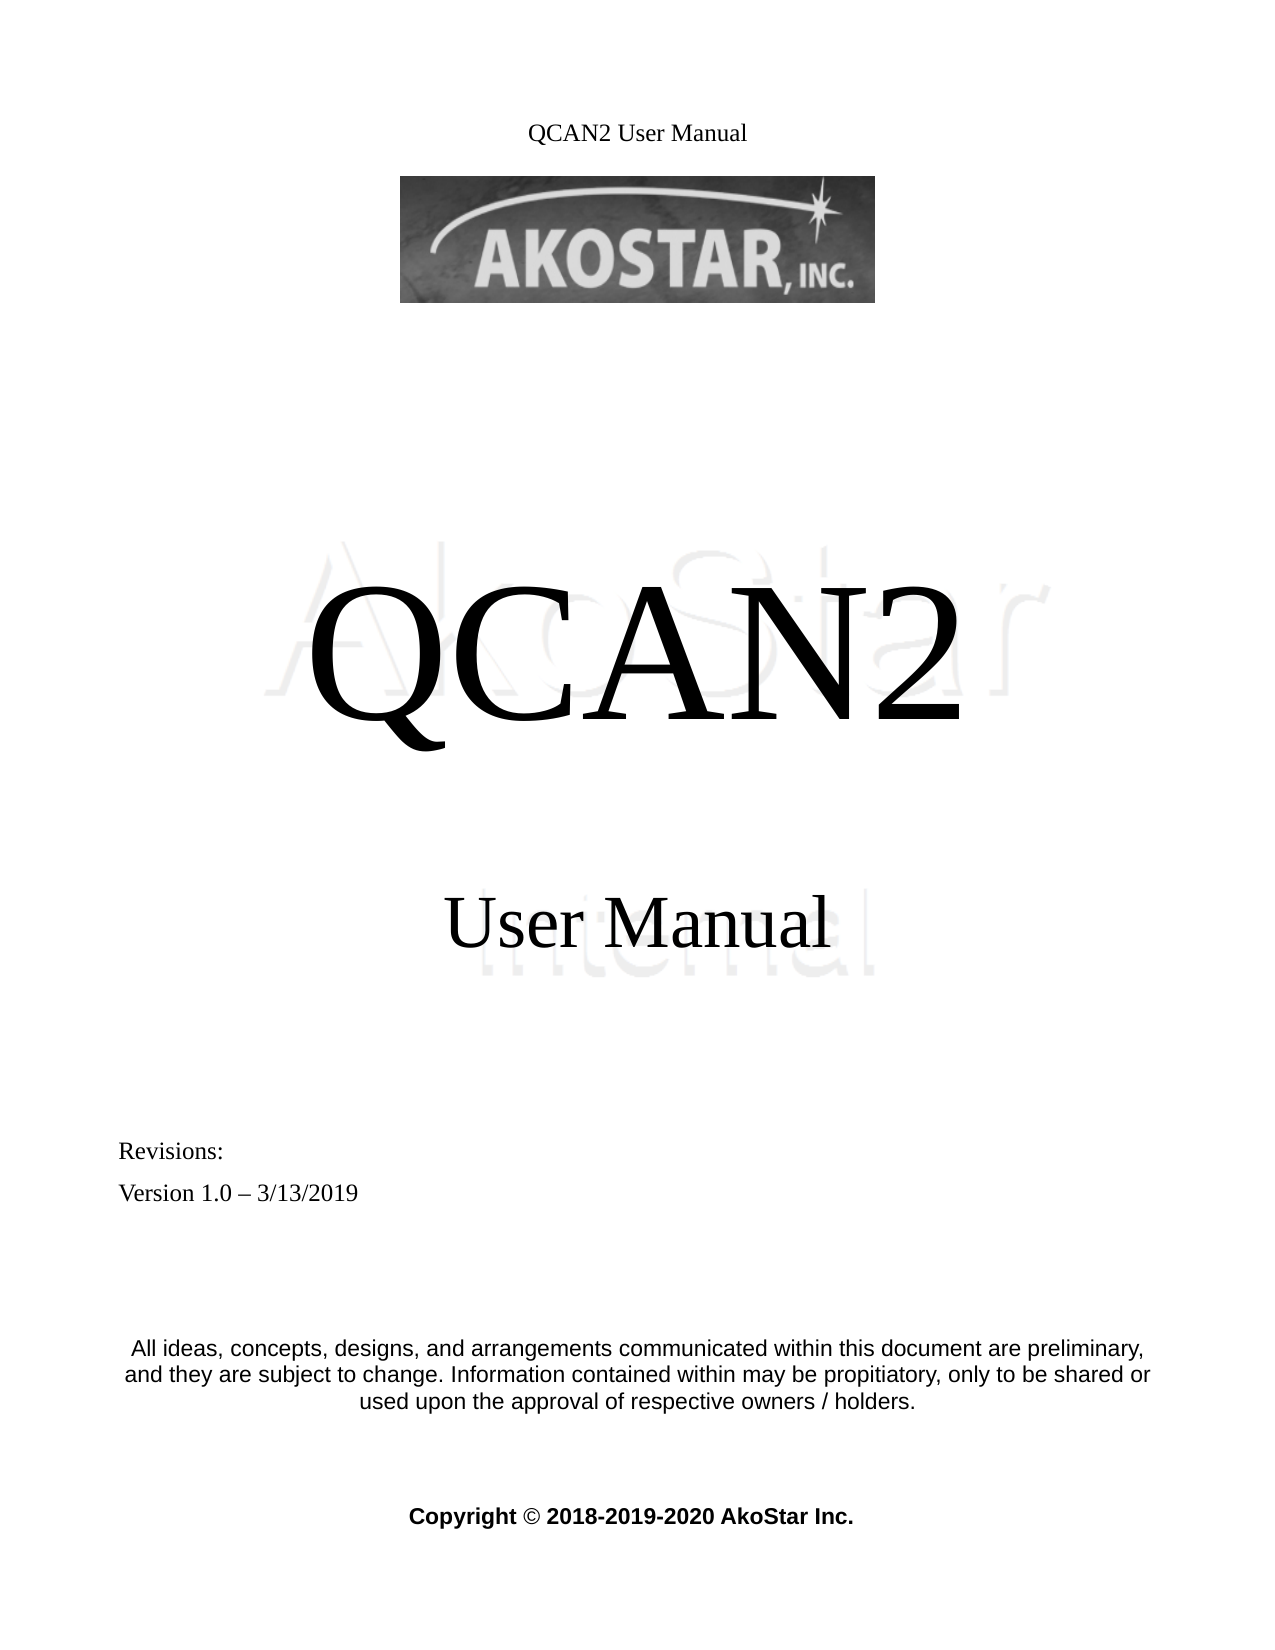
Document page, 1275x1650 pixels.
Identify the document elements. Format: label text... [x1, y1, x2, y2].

text All ideas, concepts, designs, and arrangements communicated within this document are preliminary, and they are subject to change. Information contained within may be propitiatory, only to be shared or used upon the approval of respective owners / holders. [118, 1335, 1157, 1414]
picture [237, 1206, 1038, 1225]
picture [237, 1165, 1038, 1178]
text User Manual [118, 878, 1157, 964]
text Copyright © 2018-2019-2020 AkoStar Inc. [118, 1503, 1157, 1529]
picture [237, 964, 1038, 1136]
picture [237, 763, 1038, 878]
picture [237, 424, 1038, 533]
text Version 1.0 – 3/13/2019 [118, 1178, 1157, 1206]
text Revisions: [118, 1136, 1157, 1165]
text QCAN2 [118, 533, 1157, 763]
